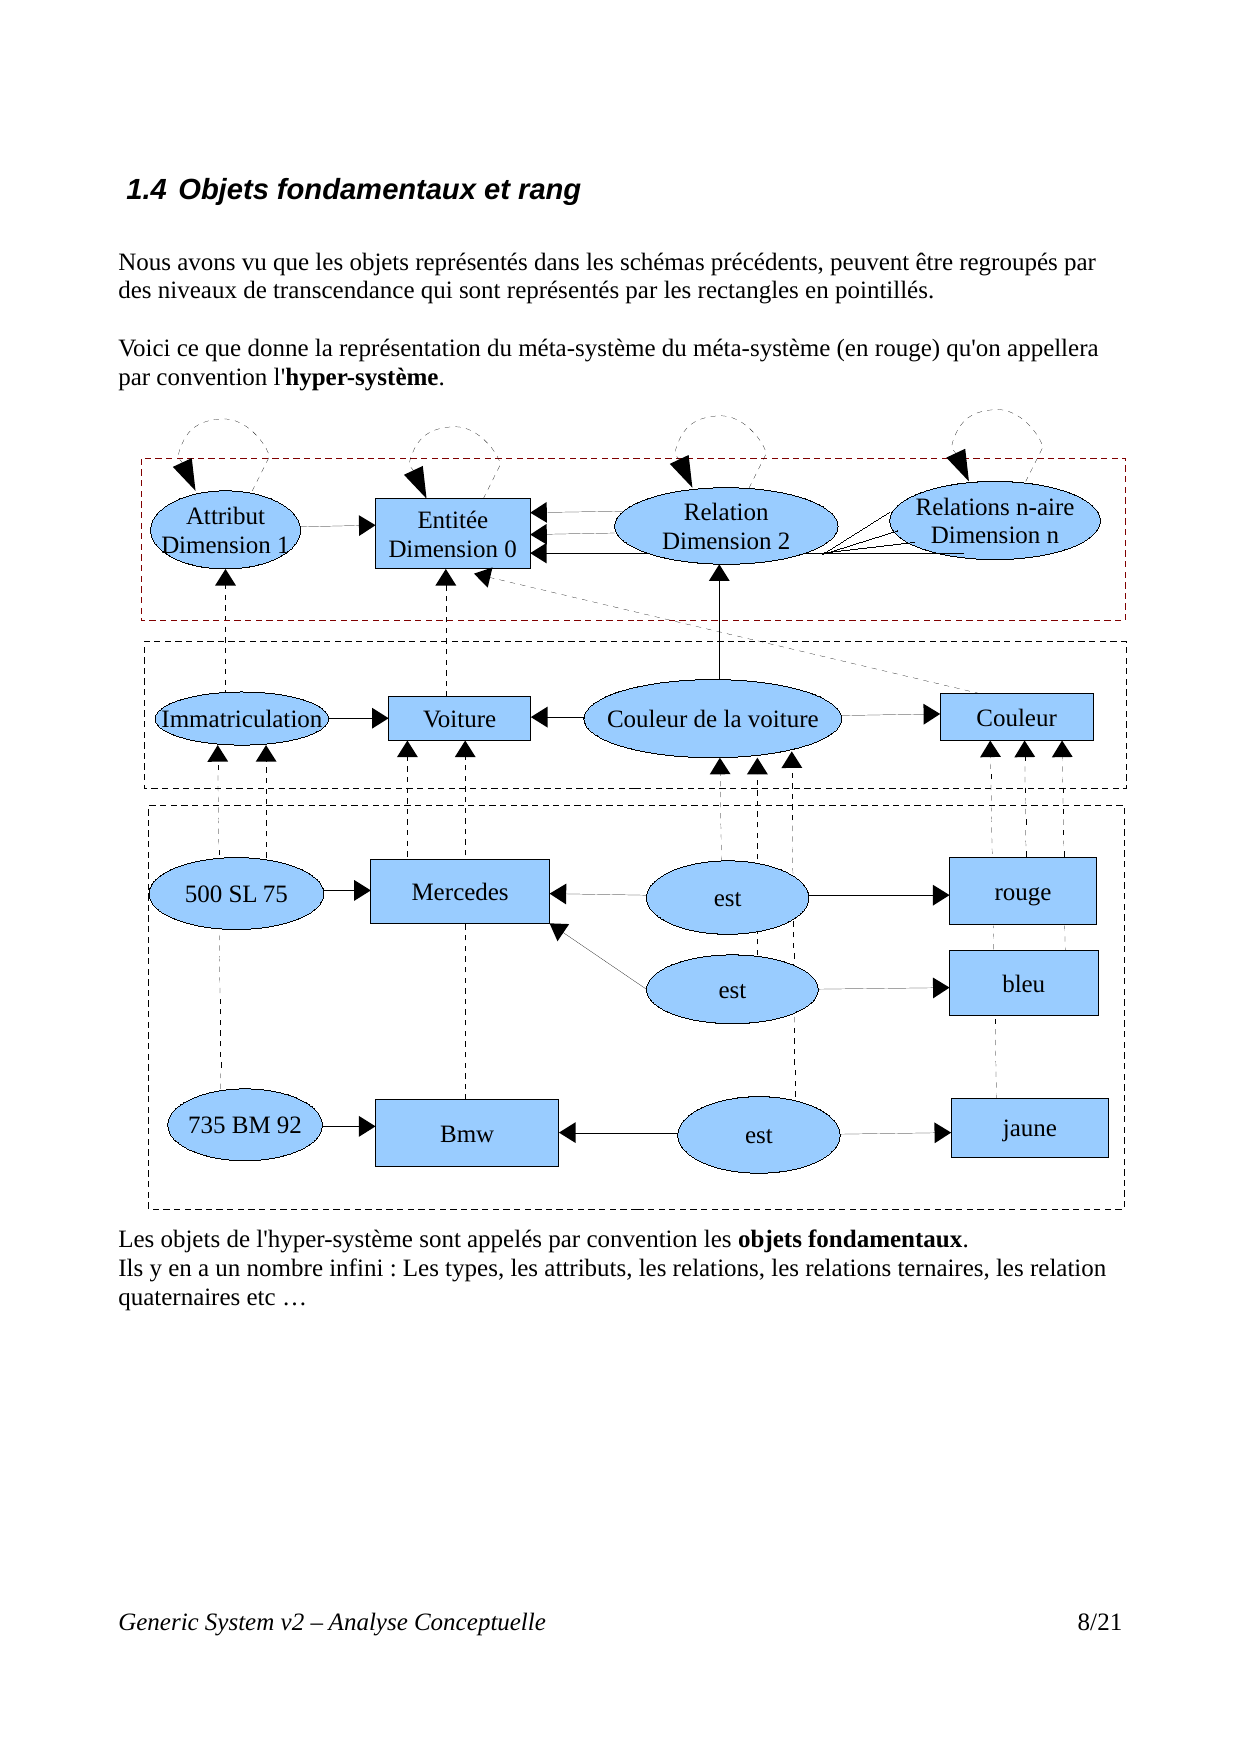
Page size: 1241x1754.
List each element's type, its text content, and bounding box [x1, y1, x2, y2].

text Voici ce que donne la représentation du méta-système du méta-système (en rouge) qu'on appellera par convention l'hyper-système. [118, 333, 1122, 390]
text Nous avons vu que les objets représentés dans les schémas précédents, peuvent être regroupés par des niveaux de transcendance qui sont représentés par les rectangles en pointillés. [118, 247, 1122, 304]
subtitle Objets fondamentaux et rang [118, 172, 1122, 205]
text Les objets de l'hyper-système sont appelés par convention les objets fondamentaux. [118, 1224, 1122, 1253]
text Ils y en a un nombre infini : Les types, les attributs, les relations, les relations ternaires, les relation quaternaires etc … [118, 1253, 1122, 1310]
